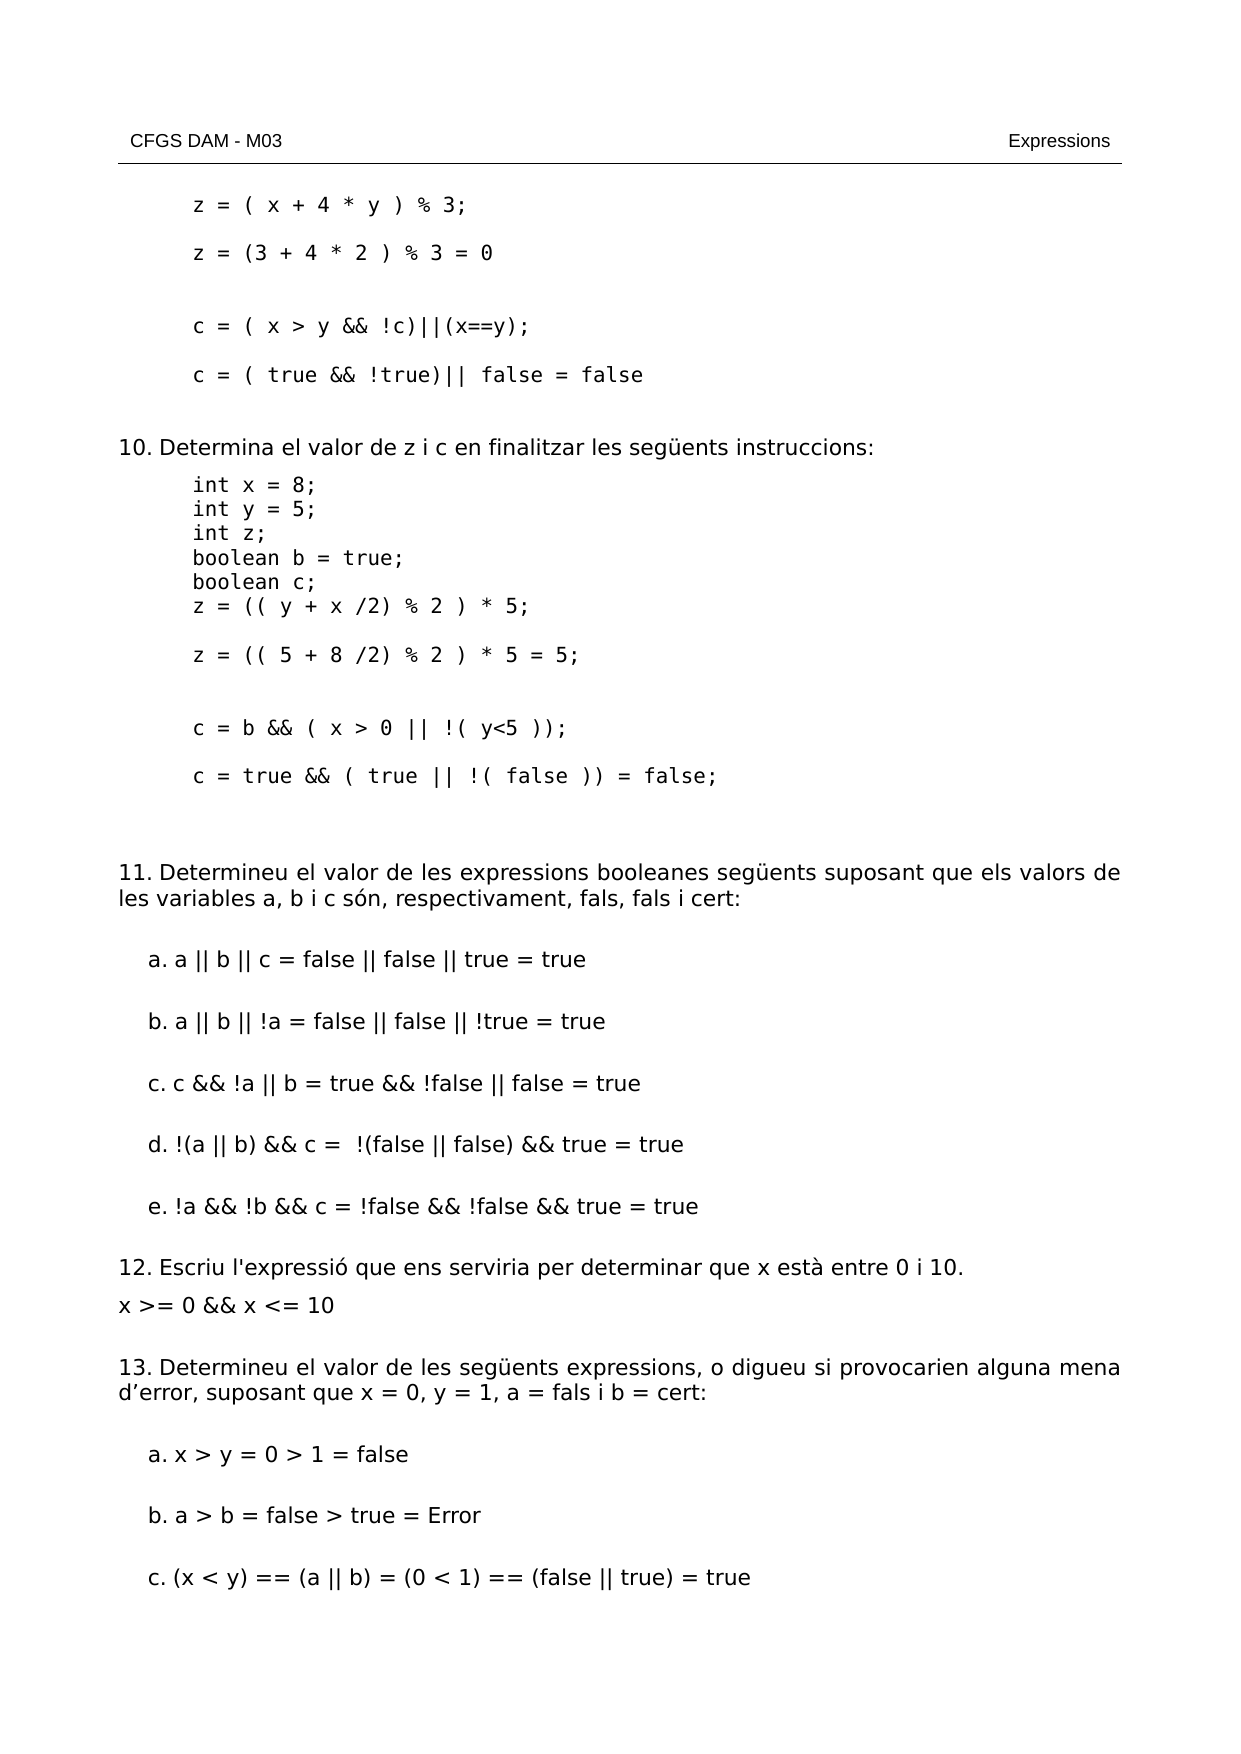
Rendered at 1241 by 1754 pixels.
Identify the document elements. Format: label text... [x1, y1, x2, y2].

list (x < y) == (a || b) = (0 < 1) == (false || true) = true [118, 1565, 1122, 1591]
list a || b || c = false || false || true = true [118, 948, 1122, 973]
text boolean c; [192, 570, 1122, 594]
list c && !a || b = true && !false || false = true [118, 1071, 1122, 1096]
list Determineu el valor de les següents expressions, o digueu si provocarien alguna mena d’error, suposant que x = 0, y = 1, a = fals i b = cert: [118, 1355, 1122, 1406]
list a || b || !a = false || false || !true = true [118, 1009, 1122, 1035]
text z = ( x + 4 * y ) % 3; [192, 193, 1122, 217]
list a > b = false > true = Error [118, 1504, 1122, 1529]
list Escriu l'expressió que ens serviria per determinar que x està entre 0 i 10. [118, 1255, 1122, 1281]
text c = ( x > y && !c)||(x==y); [192, 314, 1122, 338]
text boolean b = true; [192, 546, 1122, 570]
text z = (( y + x /2) % 2 ) * 5; [192, 594, 1122, 618]
list Determineu el valor de les expressions booleanes següents suposant que els valors de les variables a, b i c són, respectivament, fals, fals i cert: [118, 861, 1122, 912]
list x > y = 0 > 1 = false [118, 1442, 1122, 1468]
list !(a || b) && c = !(false || false) && true = true [118, 1132, 1122, 1158]
text c = b && ( x > 0 || !( y<5 )); [192, 716, 1122, 740]
list !a && !b && c = !false && !false && true = true [118, 1194, 1122, 1219]
text int y = 5; [192, 497, 1122, 521]
text z = (( 5 + 8 /2) % 2 ) * 5 = 5; [192, 643, 1122, 667]
text z = (3 + 4 * 2 ) % 3 = 0 [192, 241, 1122, 266]
list Determina el valor de z i c en finalitzar les següents instruccions: [118, 435, 1122, 460]
text x >= 0 && x <= 10 [118, 1293, 1122, 1319]
text c = ( true && !true)|| false = false [192, 363, 1122, 387]
text int z; [192, 521, 1122, 546]
text int x = 8; [192, 473, 1122, 497]
text c = true && ( true || !( false )) = false; [192, 764, 1122, 788]
